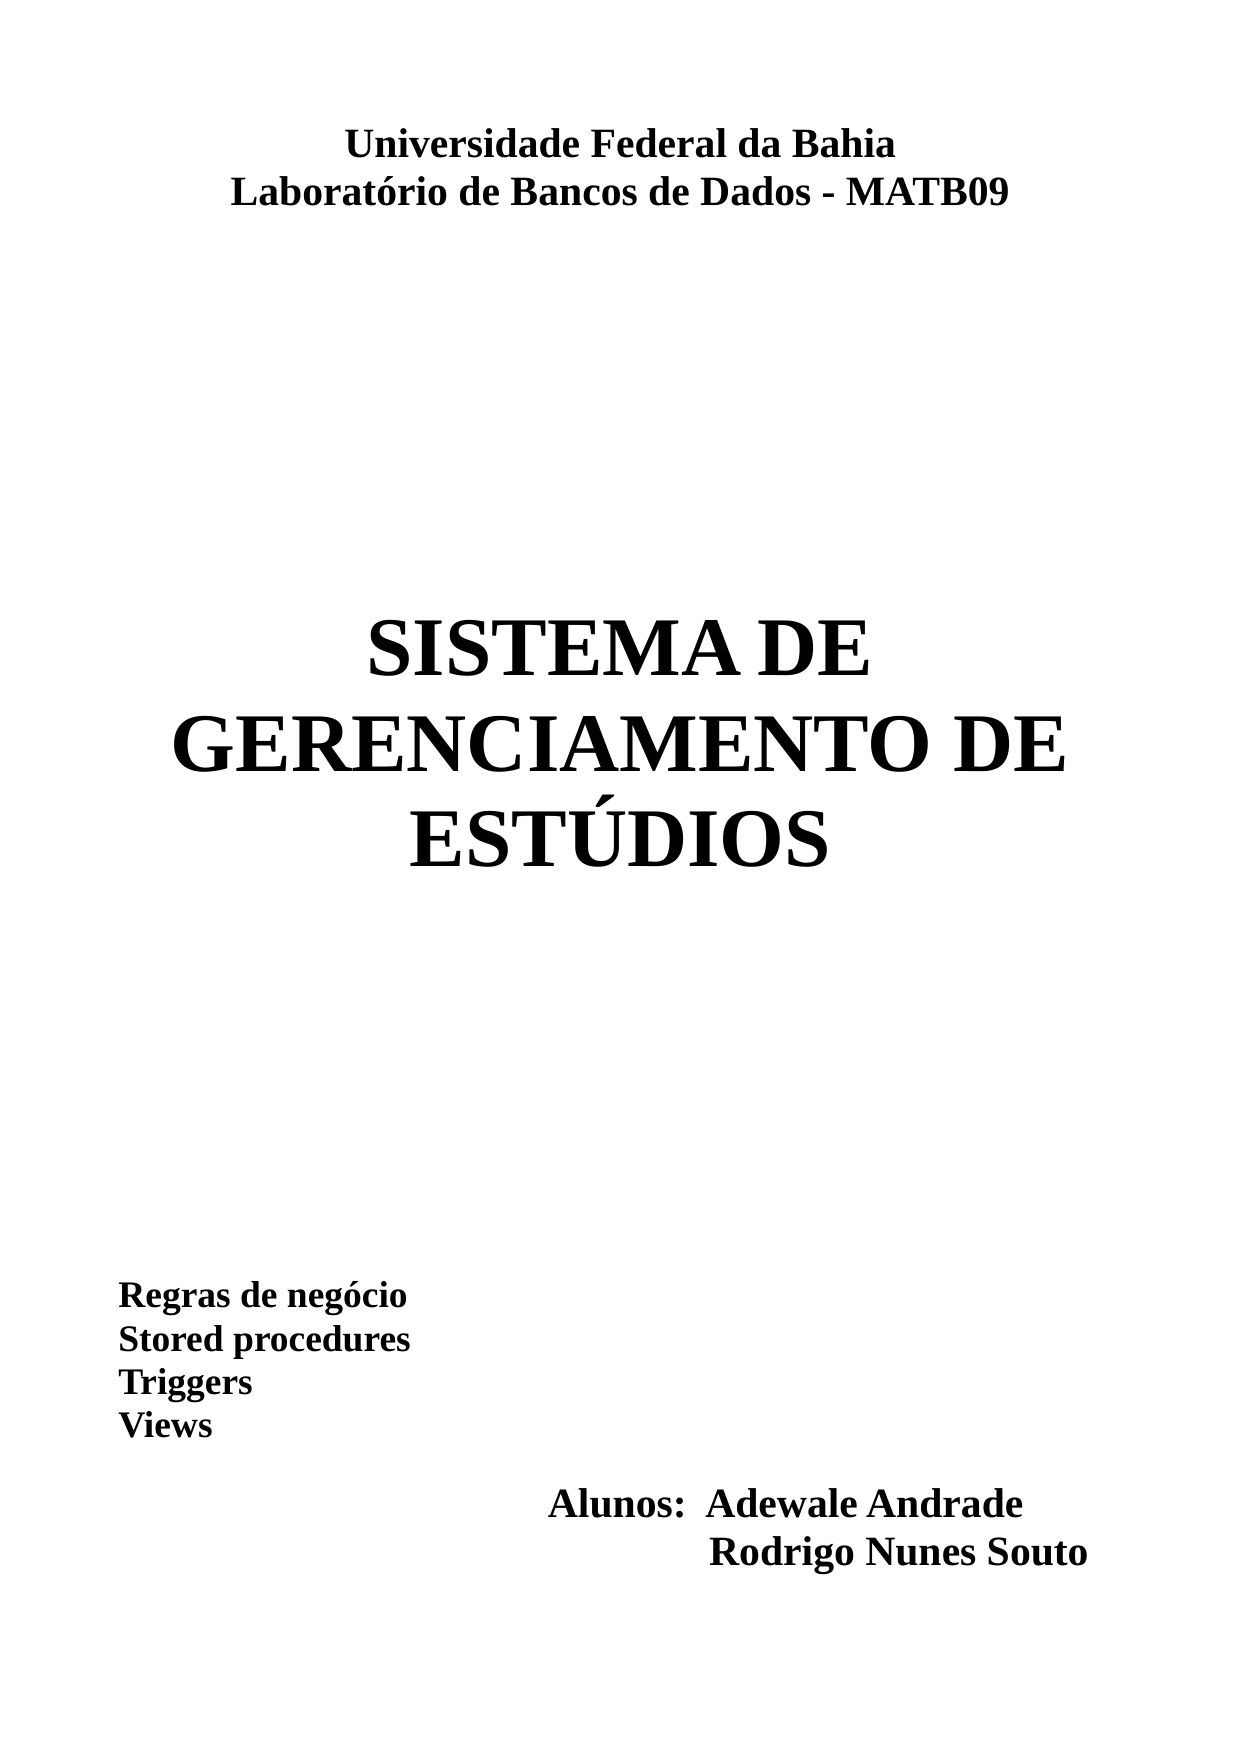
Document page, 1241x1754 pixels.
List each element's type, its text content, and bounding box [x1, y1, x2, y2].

text Laboratório de Bancos de Dados - MATB09 [118, 166, 1122, 214]
text Triggers [118, 1359, 1122, 1402]
text Stored procedures [118, 1316, 1122, 1359]
text Universidade Federal da Bahia [118, 118, 1122, 166]
text SISTEMA DE GERENCIAMENTO DE ESTÚDIOS [118, 597, 1122, 885]
text Alunos: Adewale Andrade [118, 1479, 1122, 1527]
text Rodrigo Nunes Souto [118, 1527, 1122, 1575]
text Views [118, 1402, 1122, 1445]
text Regras de negócio [118, 1273, 1122, 1316]
